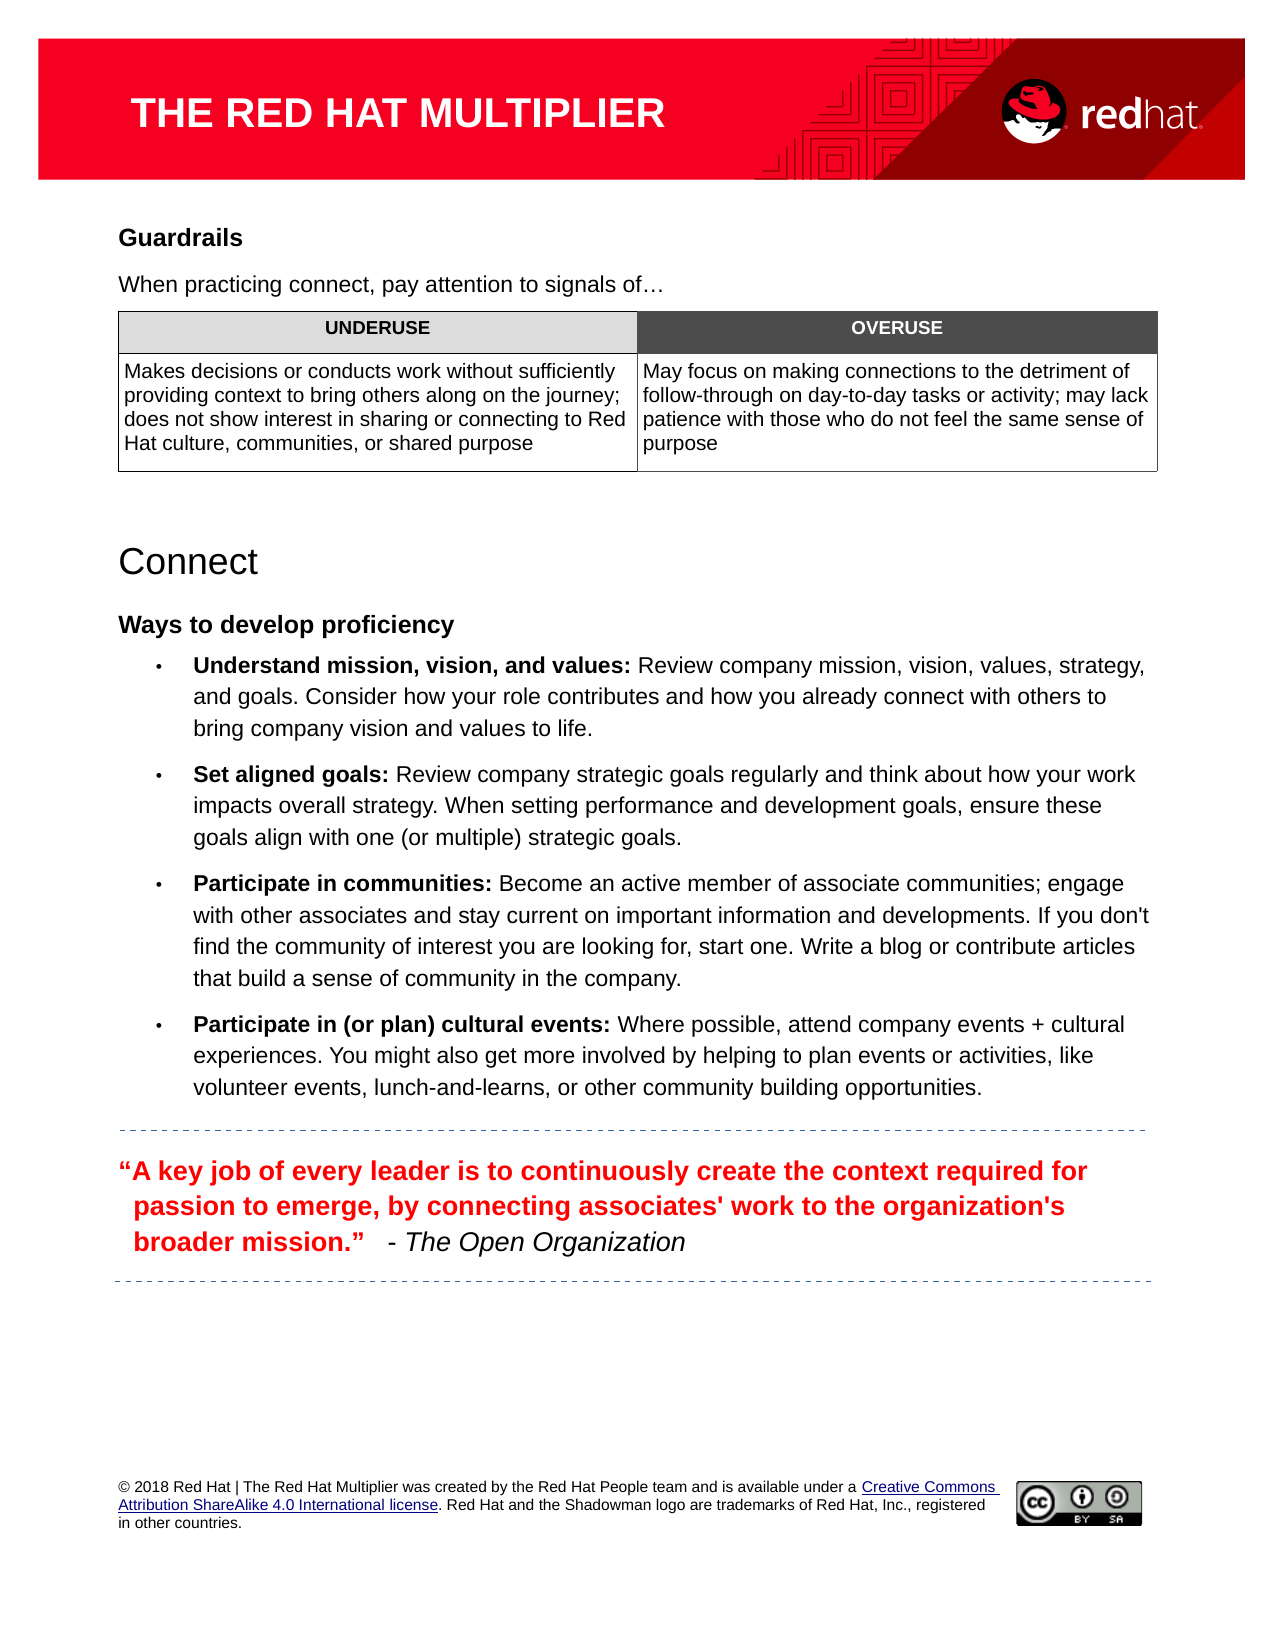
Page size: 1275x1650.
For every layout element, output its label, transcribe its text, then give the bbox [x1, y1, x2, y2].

text When practicing connect, pay attention to signals of… [118, 271, 1157, 298]
table_cell May focus on making connections to the detriment of follow-through on day-to-day tasks or activity; may lack patience with those who do not feel the same sense of purpose [638, 354, 1157, 471]
list Set aligned goals: Review company strategic goals regularly and think about how your work impacts overall strategy. When setting performance and development goals, ensure these goals align with one (or multiple) strategic goals. [156, 761, 1157, 850]
title Connect [118, 496, 1157, 582]
list Participate in communities: Become an active member of associate communities; engage with other associates and stay current on important information and developments. If you don't find the community of interest you are looking for, start one. Write a blog or contribute articles that build a sense of community in the company. [156, 870, 1157, 991]
table_cell Makes decisions or conducts work without sufficiently providing context to bring others along on the journey; does not show interest in sharing or connecting to Red Hat culture, communities, or shared purpose [119, 354, 637, 471]
text “A key job of every leader is to continuously create the context required for passion to emerge, by connecting associates' work to the organization's broader mission.” - The Open Organization [118, 1155, 1142, 1257]
list Understand mission, vision, and values: Review company mission, vision, values, strategy, and goals. Consider how your role contributes and how you already connect with others to bring company vision and values to life. [156, 652, 1157, 741]
picture [1016, 1481, 1143, 1526]
table_header UNDERUSE [119, 312, 637, 353]
table_header OVERUSE [638, 312, 1157, 353]
text Ways to develop proficiency [118, 609, 1157, 638]
picture [0, 0, 1275, 218]
text Guardrails [118, 218, 1157, 252]
list Participate in (or plan) cultural events: Where possible, attend company events + cultural experiences. You might also get more involved by helping to plan events or activities, like volunteer events, lunch-and-learns, or other community building opportunities. [156, 1011, 1157, 1100]
